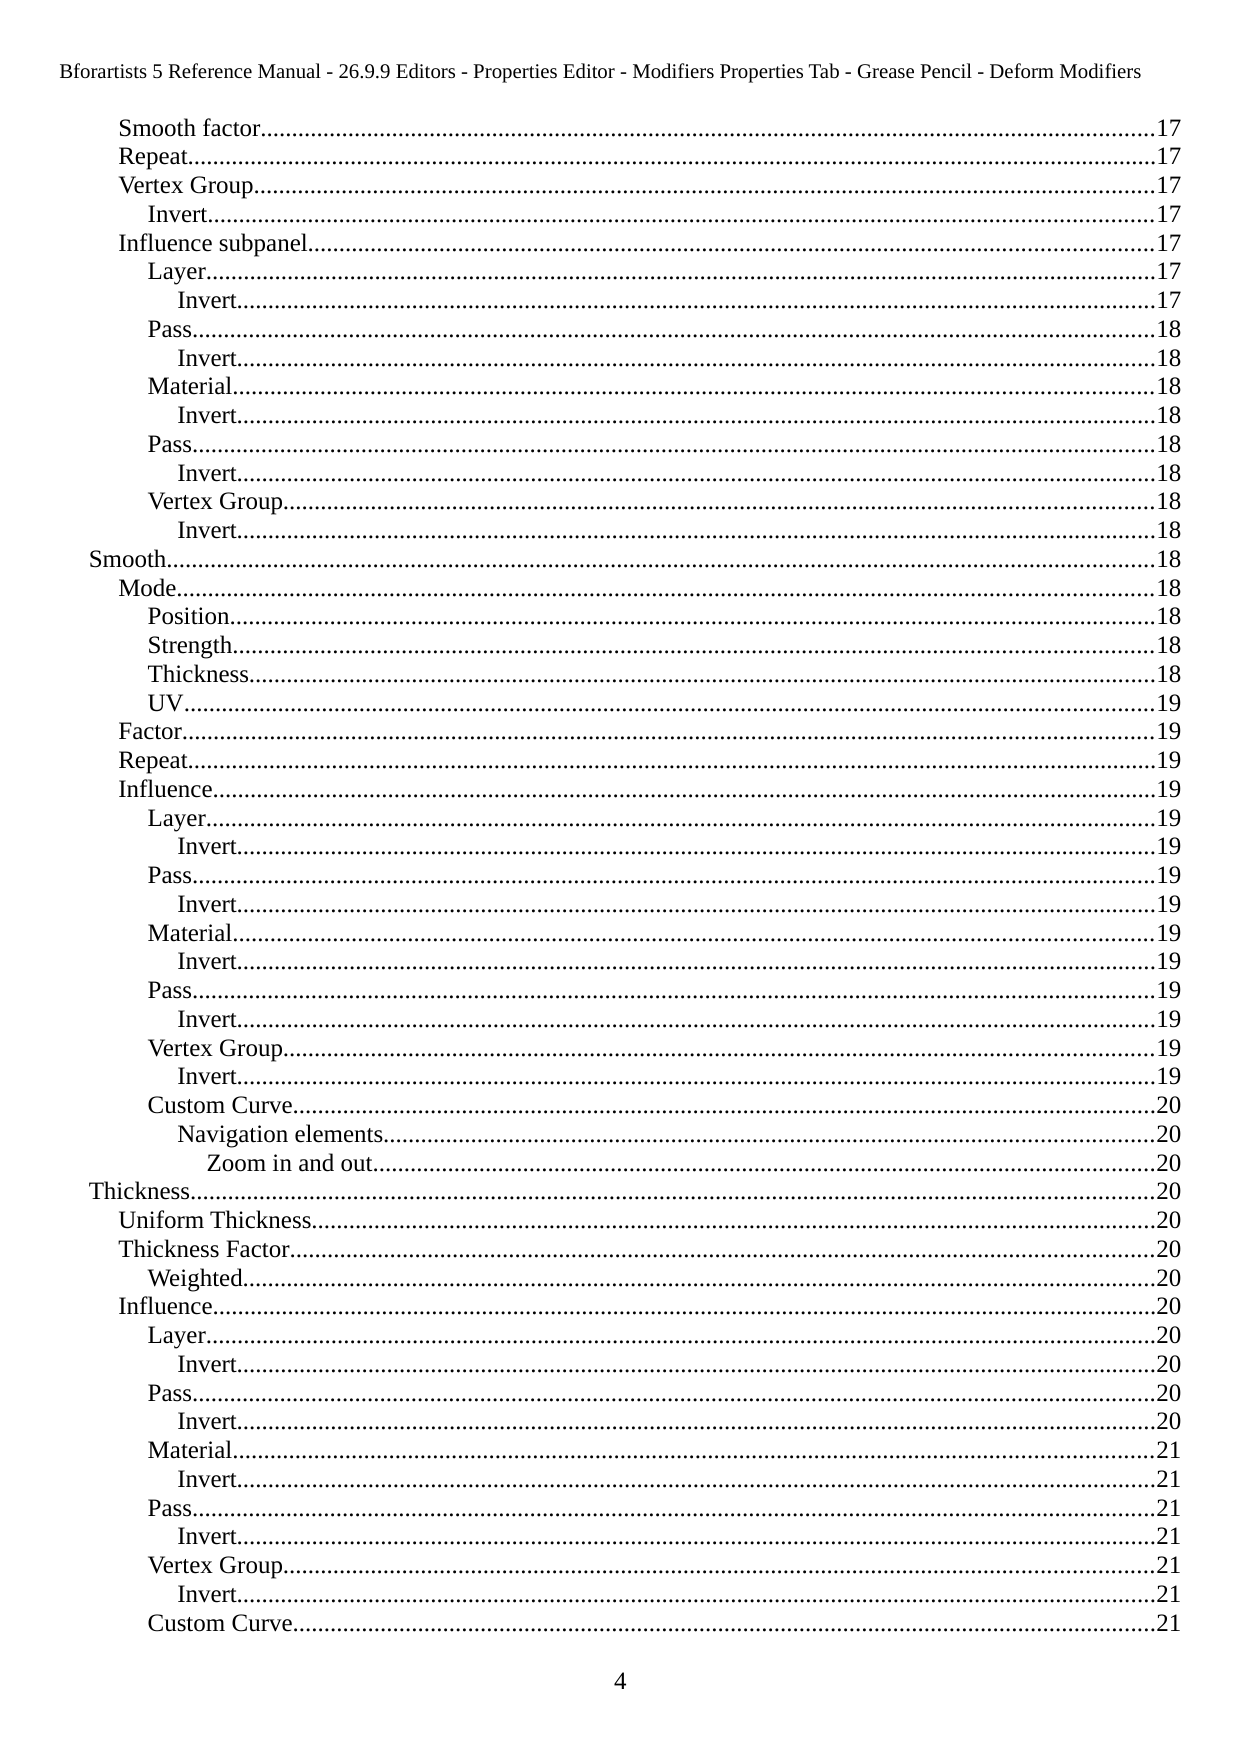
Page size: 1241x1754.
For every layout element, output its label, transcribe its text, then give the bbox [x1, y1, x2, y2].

text Strength 18 [147, 630, 1181, 659]
text Pass 19 [147, 975, 1181, 1004]
text Influence subpanel 17 [118, 228, 1181, 256]
text Custom Curve 21 [147, 1608, 1181, 1636]
text UV 19 [147, 688, 1181, 716]
text Invert 17 [177, 285, 1181, 314]
text Pass 19 [147, 860, 1181, 889]
text Thickness Factor 20 [118, 1234, 1181, 1263]
text Layer 20 [147, 1320, 1181, 1349]
text Thickness 20 [88, 1176, 1181, 1205]
text Vertex Group 18 [147, 486, 1181, 515]
text Invert 17 [147, 199, 1181, 228]
text Influence 19 [118, 774, 1181, 803]
text Invert 19 [177, 1004, 1181, 1033]
text Influence 20 [118, 1291, 1181, 1320]
text Smooth factor 17 [118, 113, 1181, 141]
text Invert 18 [177, 400, 1181, 429]
text Invert 20 [177, 1406, 1181, 1435]
text Invert 18 [177, 458, 1181, 486]
text Mode 18 [118, 573, 1181, 601]
text Navigation elements 20 [177, 1119, 1181, 1148]
text Vertex Group 17 [118, 170, 1181, 199]
text Vertex Group 21 [147, 1550, 1181, 1579]
text Smooth 18 [88, 544, 1181, 573]
text Custom Curve 20 [147, 1090, 1181, 1119]
text Thickness 18 [147, 659, 1181, 688]
text Weighted 20 [147, 1263, 1181, 1291]
text Material 21 [147, 1435, 1181, 1464]
text Invert 21 [177, 1579, 1181, 1608]
text Repeat 19 [118, 745, 1181, 774]
text Invert 18 [177, 515, 1181, 544]
text Factor 19 [118, 716, 1181, 745]
text Layer 17 [147, 256, 1181, 285]
text Pass 21 [147, 1493, 1181, 1521]
text Invert 19 [177, 1061, 1181, 1090]
text Pass 18 [147, 429, 1181, 458]
text Vertex Group 19 [147, 1033, 1181, 1061]
text Invert 21 [177, 1464, 1181, 1493]
text Invert 18 [177, 343, 1181, 371]
text Zoom in and out 20 [206, 1148, 1181, 1176]
text Invert 19 [177, 889, 1181, 918]
text Invert 19 [177, 946, 1181, 975]
text Uniform Thickness 20 [118, 1205, 1181, 1234]
text Material 18 [147, 371, 1181, 400]
text Pass 20 [147, 1378, 1181, 1406]
text Layer 19 [147, 803, 1181, 831]
text Repeat 17 [118, 141, 1181, 170]
text Invert 21 [177, 1521, 1181, 1550]
text Pass 18 [147, 314, 1181, 343]
text Invert 19 [177, 831, 1181, 860]
text Position 18 [147, 601, 1181, 630]
text Invert 20 [177, 1349, 1181, 1378]
text Material 19 [147, 918, 1181, 946]
